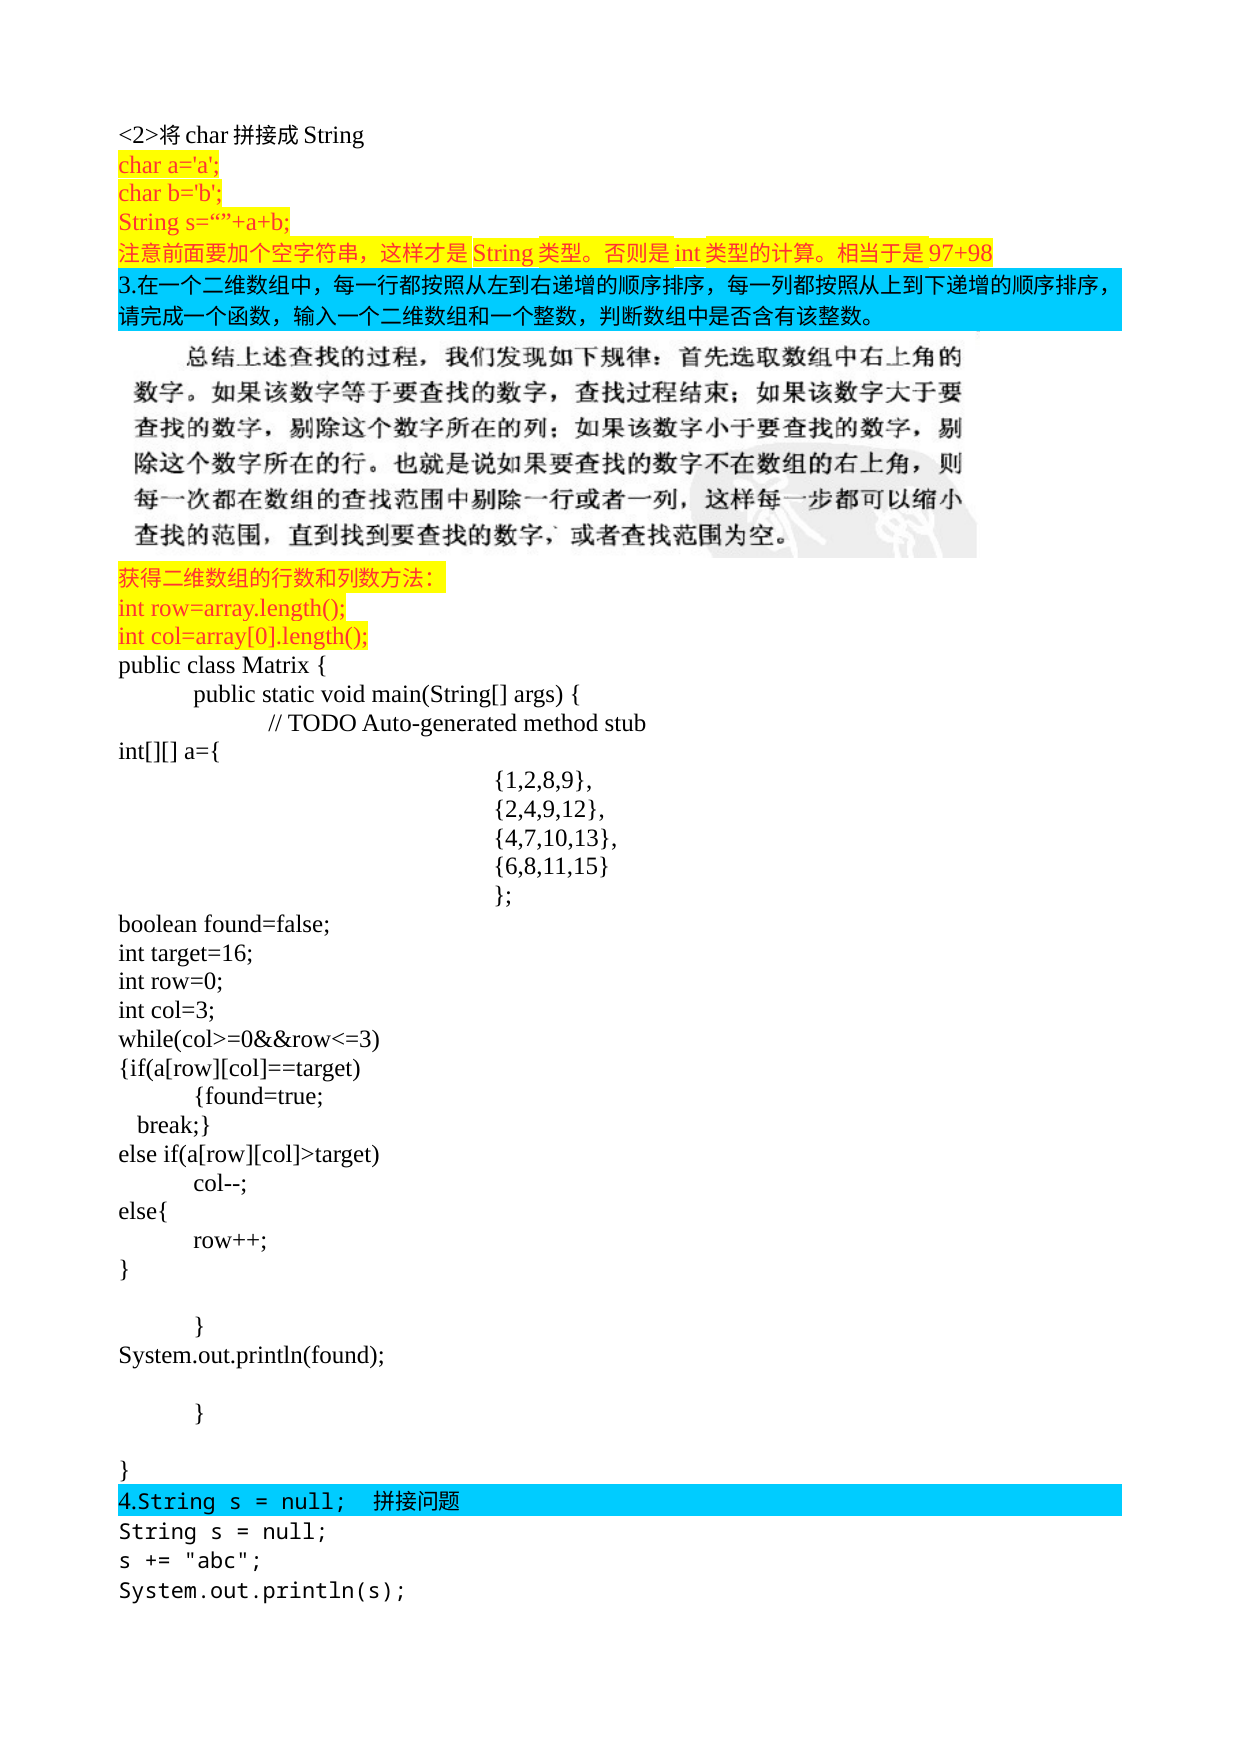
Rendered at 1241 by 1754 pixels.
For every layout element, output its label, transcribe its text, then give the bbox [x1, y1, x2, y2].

text {2,4,9,12}, [118, 794, 1122, 823]
text public static void main(String[] args) { [118, 679, 1122, 708]
text s += "abc"; [118, 1546, 1122, 1575]
text 3.在一个二维数组中，每一行都按照从左到右递增的顺序排序，每一列都按照从上到下递增的顺序排序，请完成一个函数，输入一个二维数组和一个整数，判断数组中是否含有该整数。 [118, 268, 1122, 331]
text char a='a'; [118, 150, 1122, 178]
text } [118, 1254, 1122, 1283]
text String s=“”+a+b; [118, 207, 1122, 236]
text int row=0; [118, 966, 1122, 995]
text {6,8,11,15} [118, 851, 1122, 880]
text {4,7,10,13}, [118, 823, 1122, 851]
text char b='b'; [118, 178, 1122, 207]
text break;} [118, 1110, 1122, 1139]
picture [123, 332, 980, 558]
text 4.String s = null; 拼接问题 [118, 1484, 1122, 1516]
text {1,2,8,9}, [118, 765, 1122, 794]
text } [118, 1311, 1122, 1340]
text <2>将char拼接成String [118, 118, 1122, 150]
text {found=true; [118, 1081, 1122, 1110]
text int[][] a={ [118, 736, 1122, 765]
text else{ [118, 1196, 1122, 1225]
text row++; [118, 1225, 1122, 1254]
text while(col>=0&&row<=3) [118, 1024, 1122, 1053]
text } [118, 1398, 1122, 1426]
text 获得二维数组的行数和列数方法： [118, 561, 1122, 593]
text String s = null; [118, 1516, 1122, 1546]
text boolean found=false; [118, 909, 1122, 938]
text col--; [118, 1168, 1122, 1196]
text {if(a[row][col]==target) [118, 1053, 1122, 1081]
text // TODO Auto-generated method stub [118, 708, 1122, 736]
text public class Matrix { [118, 650, 1122, 679]
text }; [118, 880, 1122, 909]
text int col=array[0].length(); [118, 621, 1122, 650]
text System.out.println(found); [118, 1340, 1122, 1369]
text else if(a[row][col]>target) [118, 1139, 1122, 1168]
text System.out.println(s); [118, 1575, 1122, 1605]
text } [118, 1455, 1122, 1484]
text int col=3; [118, 995, 1122, 1024]
text int row=array.length(); [118, 593, 1122, 621]
text int target=16; [118, 938, 1122, 966]
text 注意前面要加个空字符串，这样才是String类型。否则是int类型的计算。相当于是97+98 [118, 236, 1122, 268]
